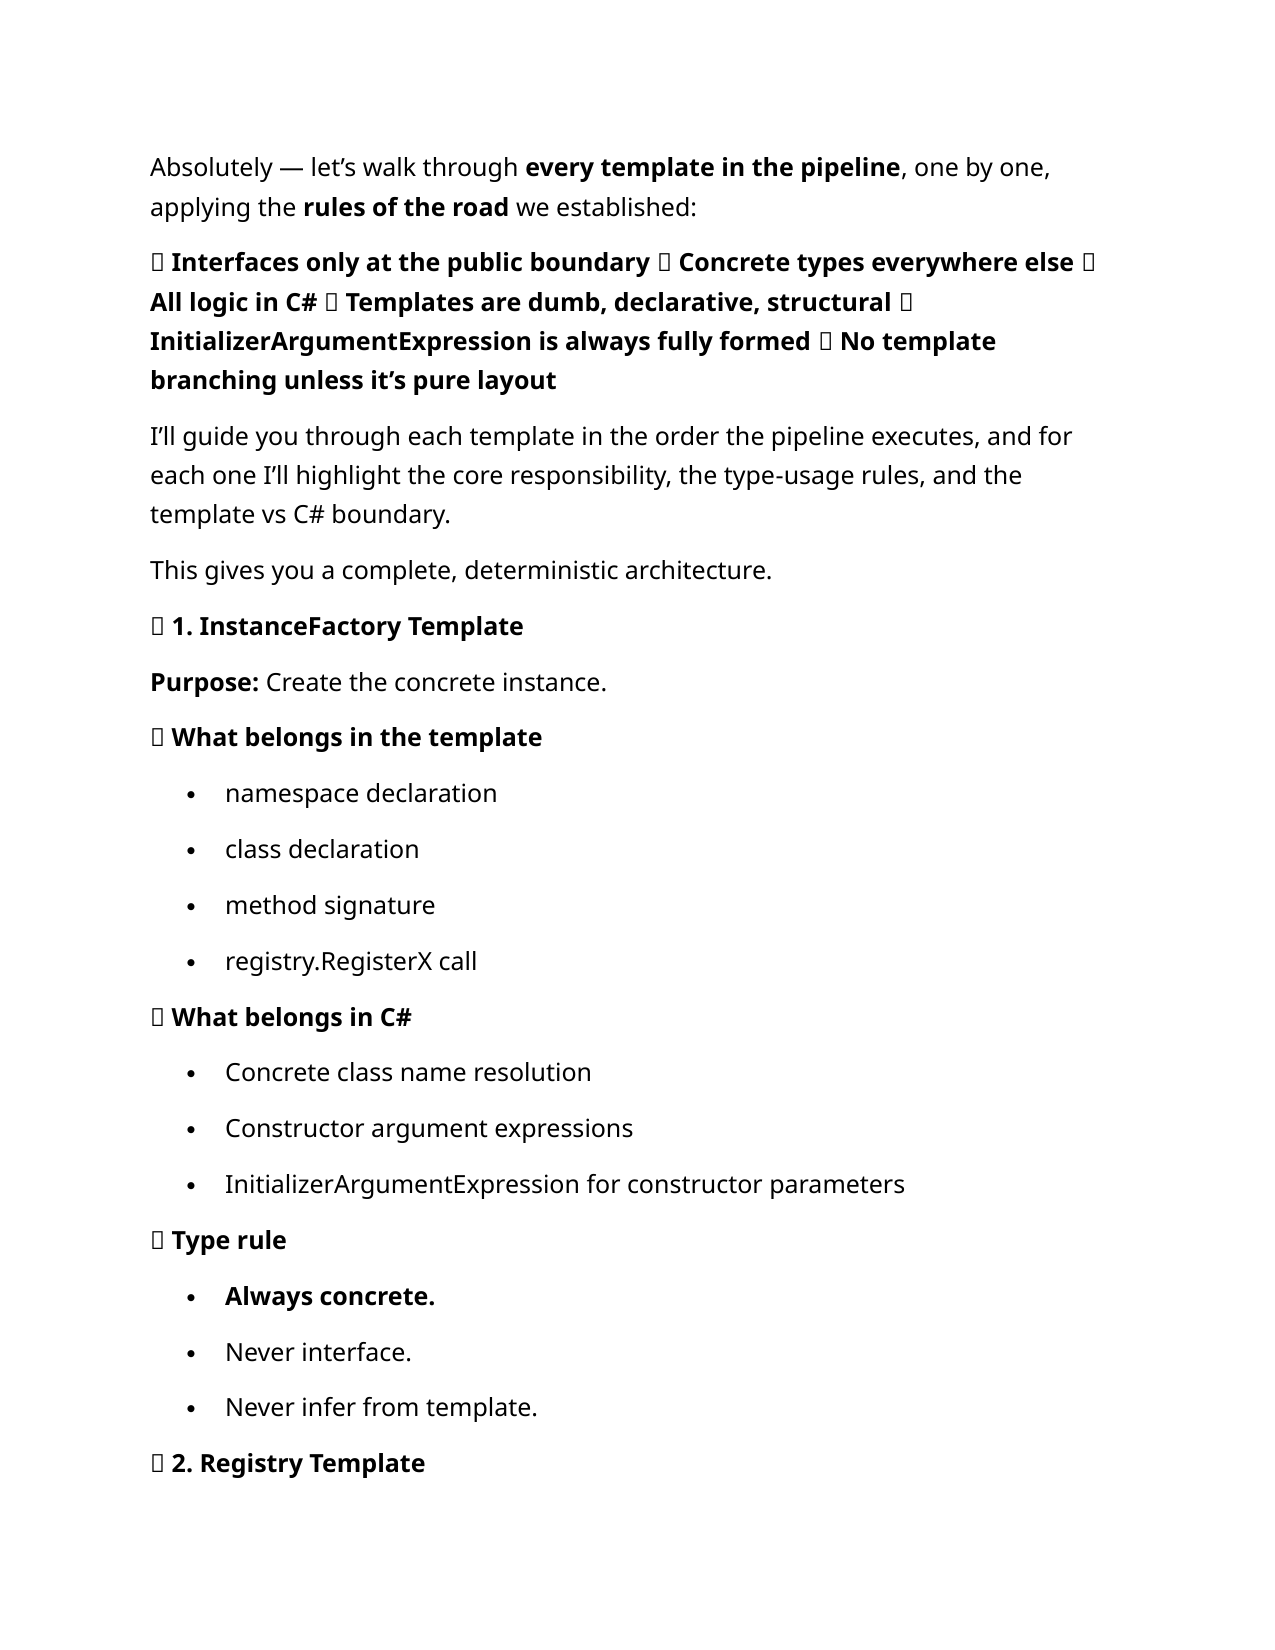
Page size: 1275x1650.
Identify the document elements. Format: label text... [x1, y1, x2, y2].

text I’ll guide you through each template in the order the pipeline executes, and for each one I’ll highlight the core responsibility, the type‑usage rules, and the template vs C# boundary. [150, 418, 1125, 531]
list method signature [187, 887, 1125, 922]
list Always concrete. [187, 1278, 1125, 1312]
text Purpose: Create the concrete instance. [150, 664, 1125, 698]
list Concrete class name resolution [187, 1055, 1125, 1089]
text This gives you a complete, deterministic architecture. [150, 552, 1125, 587]
list Never infer from template. [187, 1390, 1125, 1424]
list Constructor argument expressions [187, 1111, 1125, 1145]
list registry.RegisterX call [187, 943, 1125, 977]
list InitializerArgumentExpression for constructor parameters [187, 1167, 1125, 1201]
text Absolutely — let’s walk through every template in the pipeline, one by one, applying the rules of the road we established: [150, 150, 1125, 223]
text ✅ What belongs in C# [150, 999, 1125, 1033]
list Never interface. [187, 1334, 1125, 1368]
text ✅ Type rule [150, 1222, 1125, 1257]
list class declaration [187, 832, 1125, 866]
text ✅ Interfaces only at the public boundary ✅ Concrete types everywhere else ✅ All logic in C# ✅ Templates are dumb, declarative, structural ✅ InitializerArgumentExpression is always fully formed ✅ No template branching unless it’s pure layout [150, 245, 1125, 397]
text ✅ 2. Registry Template [150, 1446, 1125, 1480]
list namespace declaration [187, 776, 1125, 810]
text ✅ What belongs in the template [150, 720, 1125, 754]
text ✅ 1. InstanceFactory Template [150, 608, 1125, 642]
